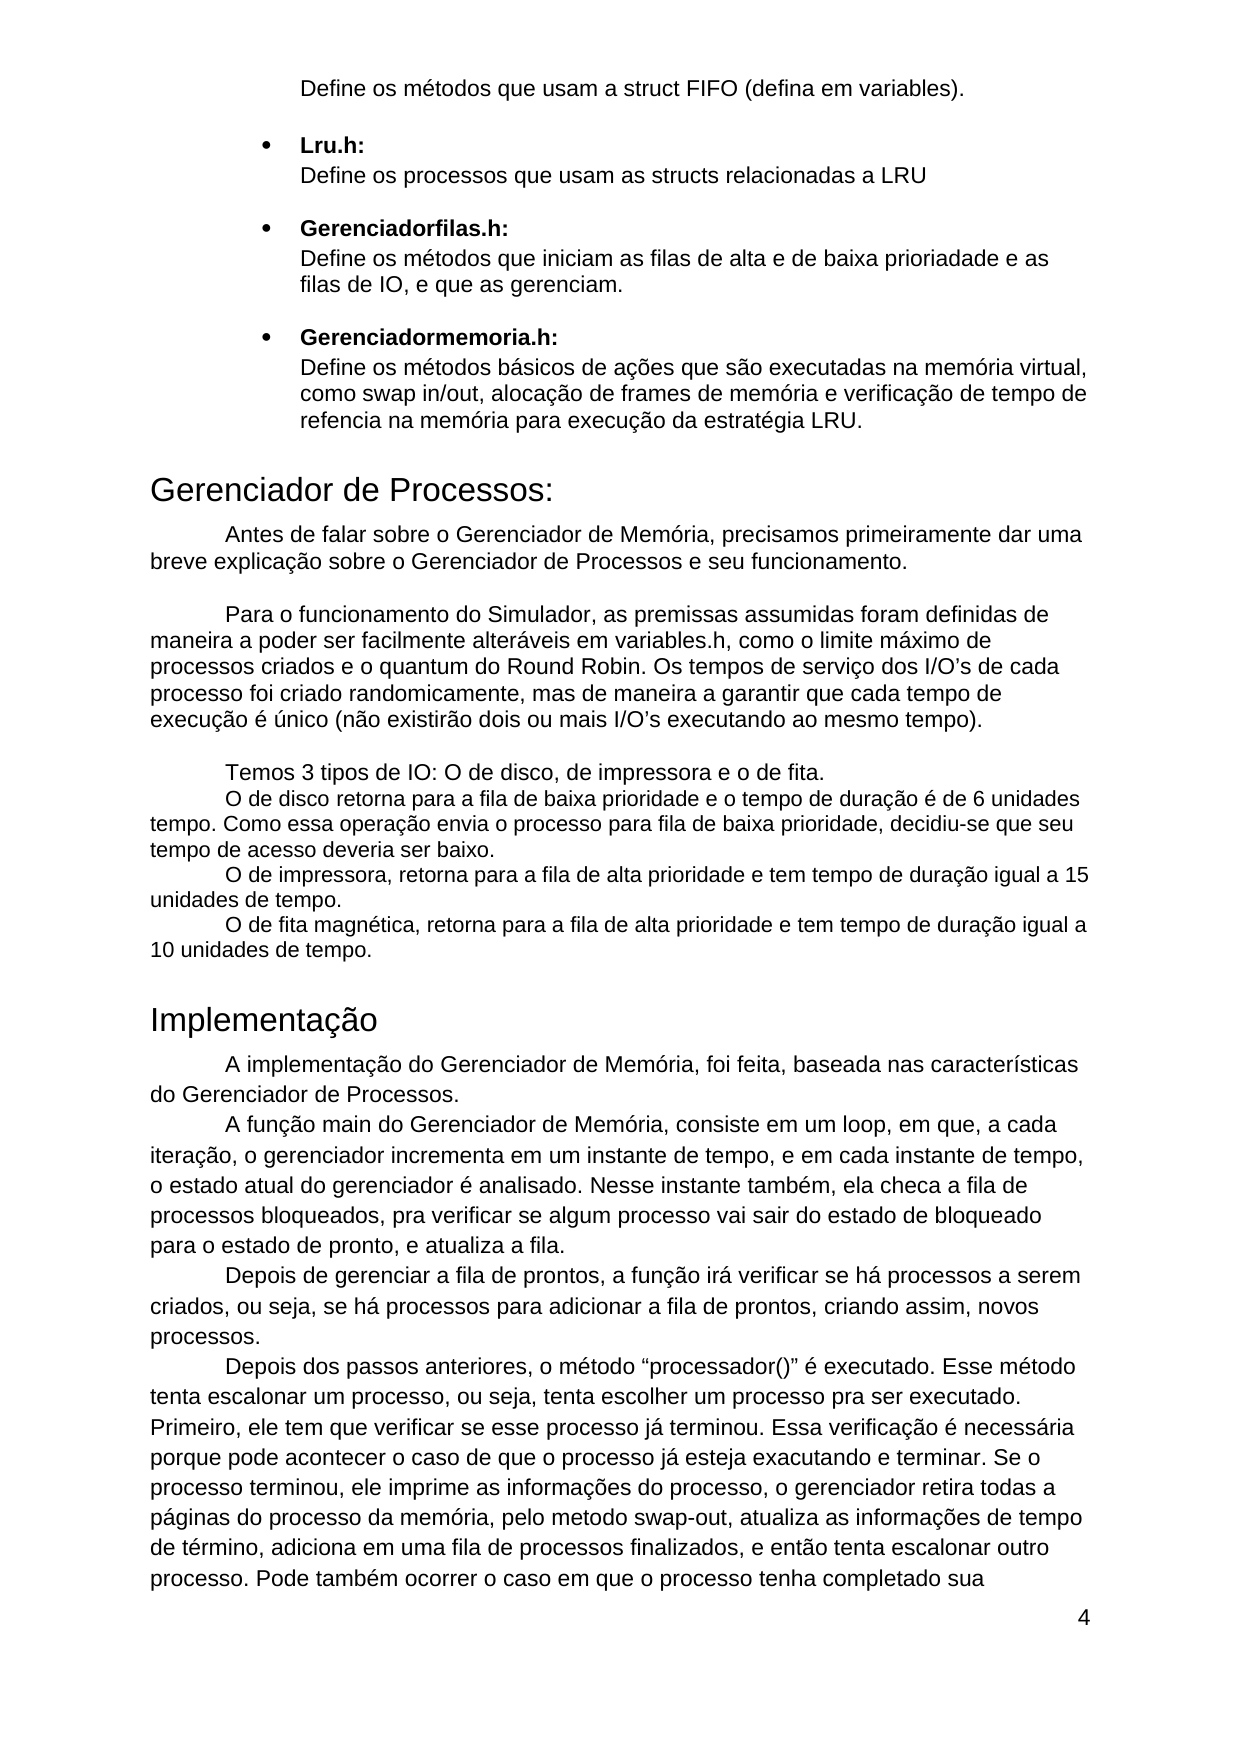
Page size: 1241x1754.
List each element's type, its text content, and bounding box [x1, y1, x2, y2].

text Define os métodos que iniciam as filas de alta e de baixa prioriadade e as filas de IO, e que as gerenciam. [300, 245, 1090, 297]
text Antes de falar sobre o Gerenciador de Memória, precisamos primeiramente dar uma breve explicação sobre o Gerenciador de Processos e seu funcionamento. [150, 521, 1090, 574]
subtitle Gerenciador de Processos: [150, 471, 1090, 509]
list Gerenciadormemoria.h: [262, 324, 1090, 350]
text O de impressora, retorna para a fila de alta prioridade e tem tempo de duração igual a 15 unidades de tempo. [150, 862, 1090, 912]
text Define os processos que usam as structs relacionadas a LRU [300, 162, 1090, 188]
list Gerenciadorfilas.h: [262, 214, 1090, 241]
text Para o funcionamento do Simulador, as premissas assumidas foram definidas de maneira a poder ser facilmente alteráveis em variables.h, como o limite máximo de processos criados e o quantum do Round Robin. Os tempos de serviço dos I/O’s de cada processo foi criado randomicamente, mas de maneira a garantir que cada tempo de execução é único (não existirão dois ou mais I/O’s executando ao mesmo tempo). [150, 601, 1090, 732]
subtitle Implementação [150, 1000, 1090, 1038]
text A função main do Gerenciador de Memória, consiste em um loop, em que, a cada iteração, o gerenciador incrementa em um instante de tempo, e em cada instante de tempo, o estado atual do gerenciador é analisado. Nesse instante também, ela checa a fila de processos bloqueados, pra verificar se algum processo vai sair do estado de bloqueado para o estado de pronto, e atualiza a fila. [150, 1111, 1090, 1259]
text A implementação do Gerenciador de Memória, foi feita, baseada nas características do Gerenciador de Processos. [150, 1051, 1090, 1108]
text Define os métodos básicos de ações que são executadas na memória virtual, como swap in/out, alocação de frames de memória e verificação de tempo de refencia na memória para execução da estratégia LRU. [300, 354, 1090, 433]
text Temos 3 tipos de IO: O de disco, de impressora e o de fita. [150, 759, 1090, 785]
text Define os métodos que usam a struct FIFO (defina em variables). [300, 75, 1090, 101]
list Lru.h: [262, 132, 1090, 158]
text Depois dos passos anteriores, o método “processador()” é executado. Esse método tenta escalonar um processo, ou seja, tenta escolher um processo pra ser executado. Primeiro, ele tem que verificar se esse processo já terminou. Essa verificação é necessária porque pode acontecer o caso de que o processo já esteja exacutando e terminar. Se o processo terminou, ele imprime as informações do processo, o gerenciador retira todas a páginas do processo da memória, pelo metodo swap-out, atualiza as informações de tempo de término, adiciona em uma fila de processos finalizados, e então tenta escalonar outro processo. Pode também ocorrer o caso em que o processo tenha completado sua [150, 1353, 1090, 1591]
text O de disco retorna para a fila de baixa prioridade e o tempo de duração é de 6 unidades tempo. Como essa operação envia o processo para fila de baixa prioridade, decidiu-se que seu tempo de acesso deveria ser baixo. [150, 785, 1090, 862]
text Depois de gerenciar a fila de prontos, a função irá verificar se há processos a serem criados, ou seja, se há processos para adicionar a fila de prontos, criando assim, novos processos. [150, 1262, 1090, 1349]
text O de fita magnética, retorna para a fila de alta prioridade e tem tempo de duração igual a 10 unidades de tempo. [150, 912, 1090, 963]
